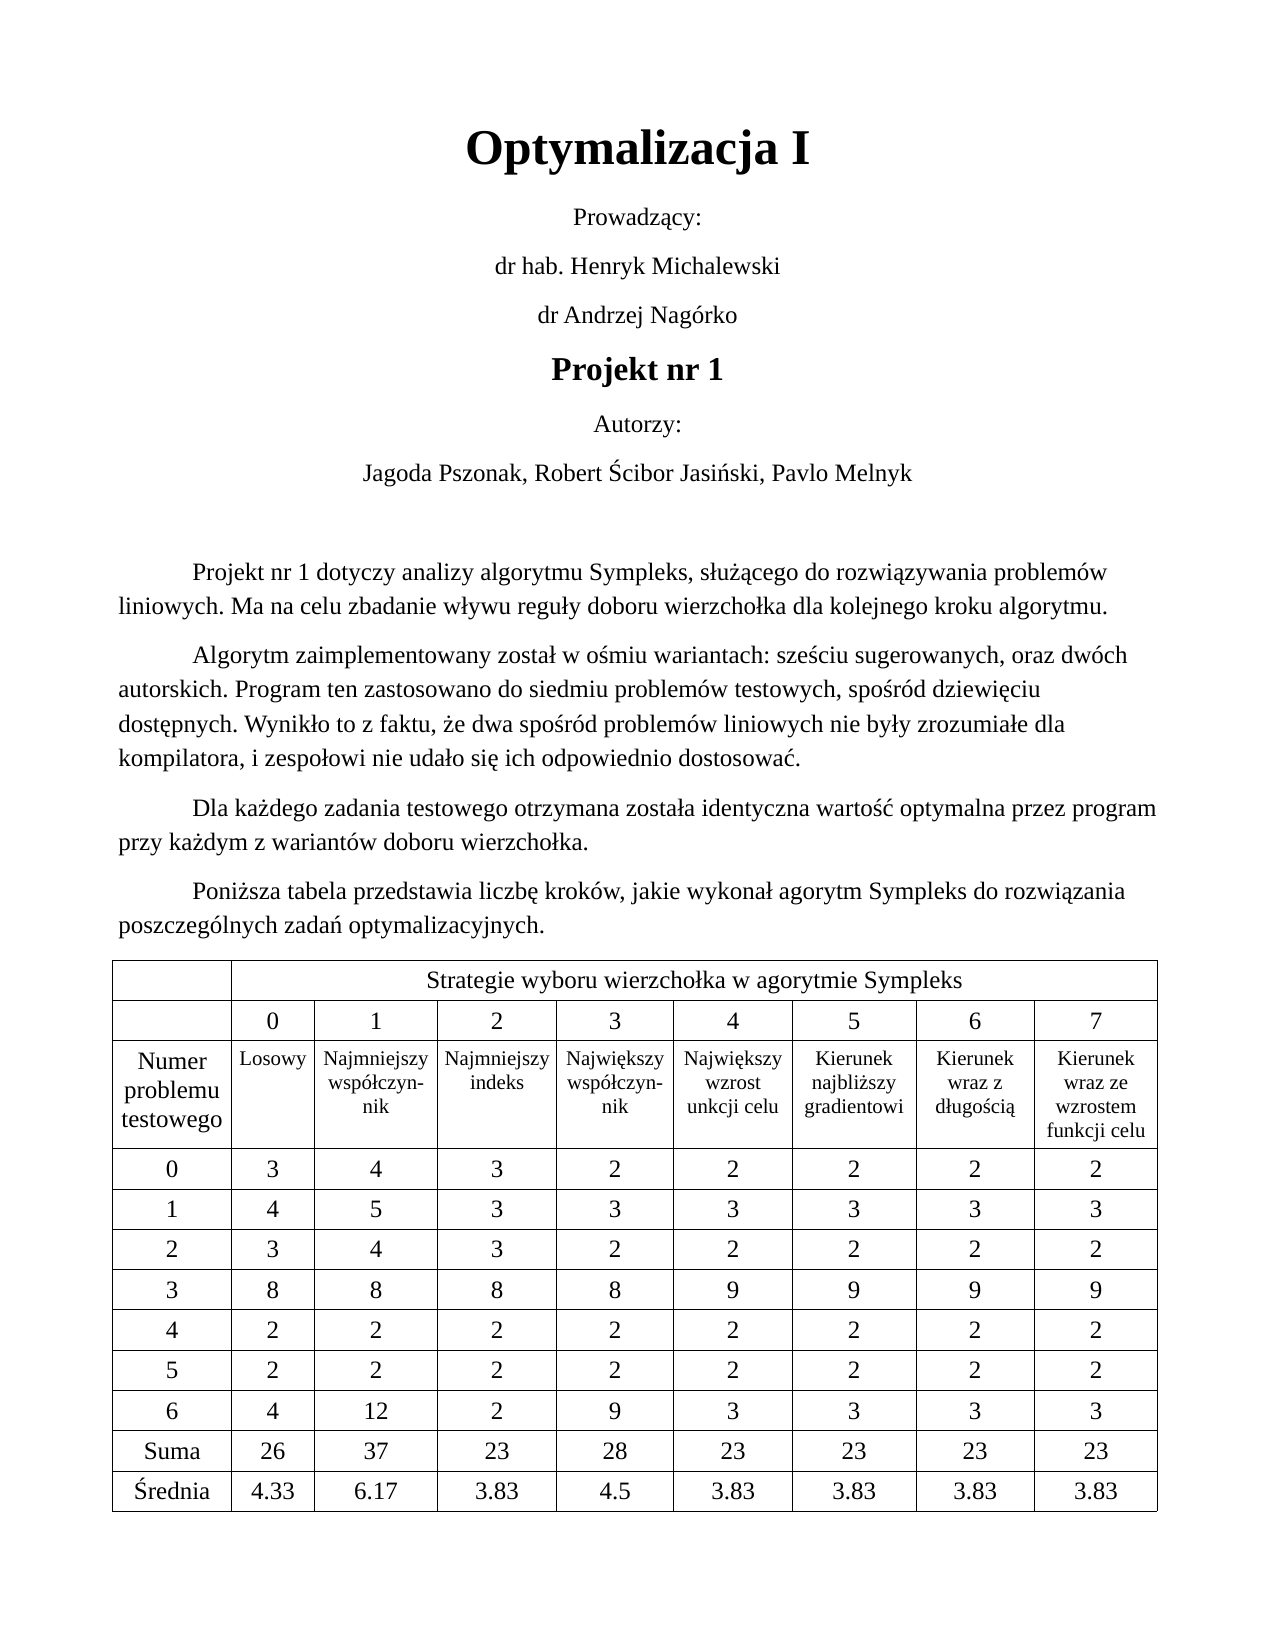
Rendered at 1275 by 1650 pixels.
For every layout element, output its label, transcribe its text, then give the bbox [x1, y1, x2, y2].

table_cell 2 [113, 1230, 231, 1269]
table_cell 2 [917, 1230, 1034, 1269]
text Prowadzący: [118, 202, 1157, 230]
table_cell Numer problemu testowego [113, 1041, 231, 1148]
table_cell 4 [232, 1190, 314, 1229]
table_cell 3 [793, 1391, 916, 1430]
table_cell 26 [232, 1431, 314, 1471]
table_cell 3.83 [674, 1472, 792, 1511]
table_cell 4 [315, 1149, 437, 1188]
table_cell Kierunek wraz z długością [917, 1041, 1034, 1148]
table_cell 0 [232, 1001, 314, 1040]
table_cell 5 [793, 1001, 916, 1040]
table_cell 8 [232, 1270, 314, 1309]
table_cell 3 [674, 1391, 792, 1430]
text dr Andrzej Nagórko [118, 300, 1157, 328]
table_cell 9 [674, 1270, 792, 1309]
table_cell Losowy [232, 1041, 314, 1148]
text Projekt nr 1 [118, 349, 1157, 387]
table_cell 3 [917, 1391, 1034, 1430]
table_cell 4.33 [232, 1472, 314, 1511]
table_cell 2 [793, 1351, 916, 1390]
table_cell 2 [917, 1351, 1034, 1390]
text Optymalizacja I [118, 118, 1157, 176]
table_cell 2 [917, 1310, 1034, 1350]
table_cell 3 [557, 1001, 673, 1040]
table_cell 2 [1035, 1310, 1157, 1350]
table_cell 4 [113, 1310, 231, 1350]
table_cell 8 [315, 1270, 437, 1309]
table_cell 2 [674, 1310, 792, 1350]
table_cell 3.83 [1035, 1472, 1157, 1511]
table_cell 2 [438, 1391, 556, 1430]
table_cell [113, 1001, 231, 1040]
table_cell Największy współczyn- nik [557, 1041, 673, 1148]
table_cell 5 [315, 1190, 437, 1229]
table_cell 1 [113, 1190, 231, 1229]
table_cell 2 [793, 1230, 916, 1269]
text Jagoda Pszonak, Robert Ścibor Jasiński, Pavlo Melnyk [118, 458, 1157, 487]
table_cell 3 [1035, 1391, 1157, 1430]
table_cell Suma [113, 1431, 231, 1471]
table_cell Najmniejszy indeks [438, 1041, 556, 1148]
table_cell 28 [557, 1431, 673, 1471]
table_cell 3 [557, 1190, 673, 1229]
table_cell 2 [1035, 1149, 1157, 1188]
table_cell 23 [674, 1431, 792, 1471]
table_cell 3 [232, 1149, 314, 1188]
table_cell 2 [1035, 1351, 1157, 1390]
table_cell 2 [674, 1351, 792, 1390]
text Projekt nr 1 dotyczy analizy algorytmu Sympleks, służącego do rozwiązywania problemów liniowych. Ma na celu zbadanie wływu reguły doboru wierzchołka dla kolejnego kroku algorytmu. [118, 557, 1157, 620]
table_cell 3 [1035, 1190, 1157, 1229]
table_cell Najmniejszy współczyn- nik [315, 1041, 437, 1148]
table_cell 3 [438, 1190, 556, 1229]
table_cell 9 [1035, 1270, 1157, 1309]
table_cell 6.17 [315, 1472, 437, 1511]
table_cell Największy wzrost unkcji celu [674, 1041, 792, 1148]
table_cell 2 [674, 1230, 792, 1269]
table_cell 2 [793, 1149, 916, 1188]
text dr hab. Henryk Michalewski [118, 251, 1157, 279]
table_cell 2 [438, 1001, 556, 1040]
table_cell 7 [1035, 1001, 1157, 1040]
table_cell 2 [674, 1149, 792, 1188]
table_cell 3.83 [793, 1472, 916, 1511]
table_cell 5 [113, 1351, 231, 1390]
table_cell Średnia [113, 1472, 231, 1511]
table_cell 6 [917, 1001, 1034, 1040]
table_cell 2 [232, 1351, 314, 1390]
table_cell 3 [917, 1190, 1034, 1229]
table_cell 2 [917, 1149, 1034, 1188]
table_cell 2 [557, 1310, 673, 1350]
table_cell 2 [438, 1310, 556, 1350]
table_cell 6 [113, 1391, 231, 1430]
table_cell 3.83 [917, 1472, 1034, 1511]
table_cell 3 [113, 1270, 231, 1309]
table_cell 2 [557, 1230, 673, 1269]
table_cell Kierunek najbliższy gradientowi [793, 1041, 916, 1148]
table_cell 2 [1035, 1230, 1157, 1269]
table_cell 2 [793, 1310, 916, 1350]
table_cell 2 [557, 1149, 673, 1188]
text Poniższa tabela przedstawia liczbę kroków, jakie wykonał agorytm Sympleks do rozwiązania poszczególnych zadań optymalizacyjnych. [118, 876, 1157, 939]
table_cell 9 [793, 1270, 916, 1309]
table_cell 23 [1035, 1431, 1157, 1471]
table_cell 3 [438, 1149, 556, 1188]
table_cell 37 [315, 1431, 437, 1471]
table_cell 3 [674, 1190, 792, 1229]
table_cell 12 [315, 1391, 437, 1430]
table_cell 8 [438, 1270, 556, 1309]
table_cell 23 [793, 1431, 916, 1471]
table_cell 2 [232, 1310, 314, 1350]
table_header Strategie wyboru wierzchołka w agorytmie Sympleks [232, 961, 1157, 1000]
table_cell 0 [113, 1149, 231, 1188]
table_cell Kierunek wraz ze wzrostem funkcji celu [1035, 1041, 1157, 1148]
table_cell 4 [232, 1391, 314, 1430]
table_cell 23 [438, 1431, 556, 1471]
text Dla każdego zadania testowego otrzymana została identyczna wartość optymalna przez program przy każdym z wariantów doboru wierzchołka. [118, 793, 1157, 856]
table_cell 4 [315, 1230, 437, 1269]
text Algorytm zaimplementowany został w ośmiu wariantach: sześciu sugerowanych, oraz dwóch autorskich. Program ten zastosowano do siedmiu problemów testowych, spośród dziewięciu dostępnych. Wynikło to z faktu, że dwa spośród problemów liniowych nie były zrozumiałe dla kompilatora, i zespołowi nie udało się ich odpowiednio dostosować. [118, 640, 1157, 772]
table_cell 9 [917, 1270, 1034, 1309]
table_cell 1 [315, 1001, 437, 1040]
table_cell 3 [793, 1190, 916, 1229]
table_cell 2 [315, 1351, 437, 1390]
table_cell 3 [232, 1230, 314, 1269]
table_cell 4.5 [557, 1472, 673, 1511]
table_cell 3.83 [438, 1472, 556, 1511]
table_cell 2 [557, 1351, 673, 1390]
table_cell 3 [438, 1230, 556, 1269]
table_cell 23 [917, 1431, 1034, 1471]
text Autorzy: [118, 409, 1157, 438]
table_cell 8 [557, 1270, 673, 1309]
table_cell 2 [438, 1351, 556, 1390]
table_cell 2 [315, 1310, 437, 1350]
table_cell 9 [557, 1391, 673, 1430]
table_cell 4 [674, 1001, 792, 1040]
table_header [113, 961, 231, 1000]
